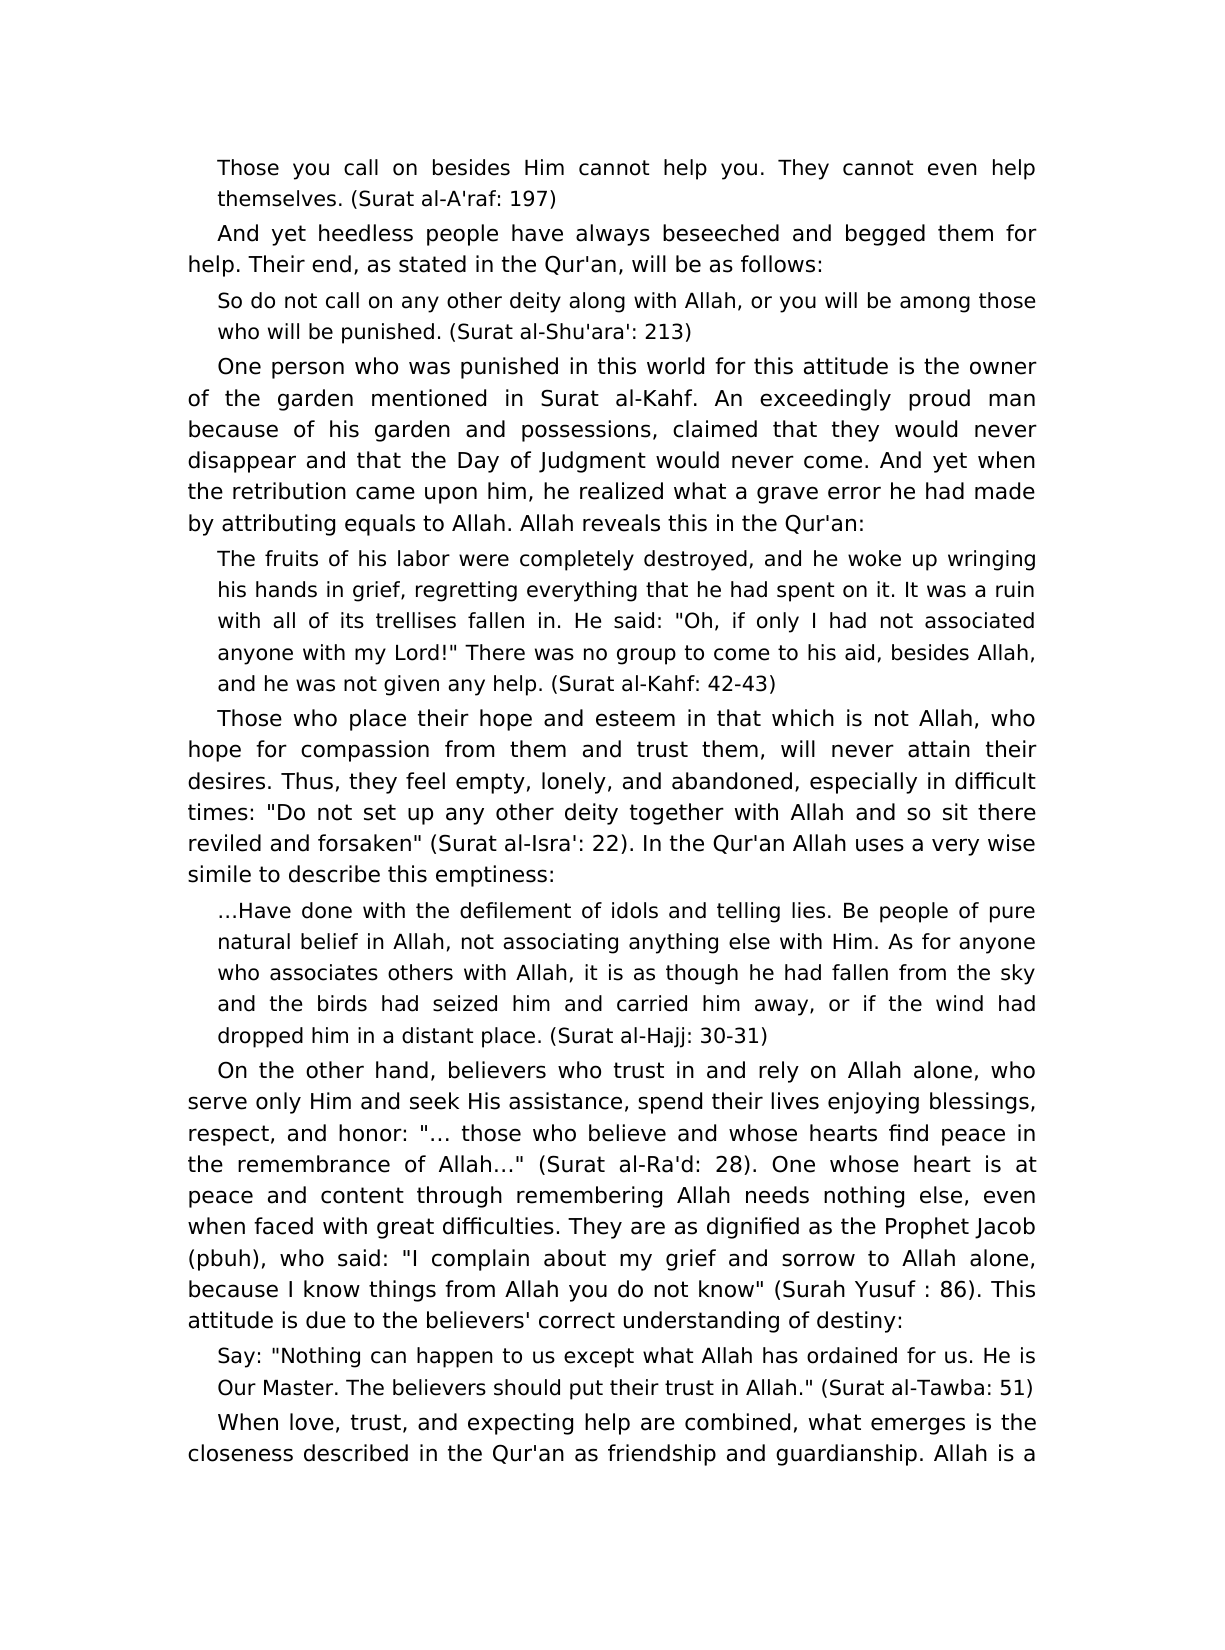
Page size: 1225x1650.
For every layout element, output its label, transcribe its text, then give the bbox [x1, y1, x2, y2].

text The fruits of his labor were completely destroyed, and he woke up wringing his hands in grief, regretting everything that he had spent on it. It was a ruin with all of its trellises fallen in. He said: "Oh, if only I had not associated anyone with my Lord!" There was no group to come to his aid, besides Allah, and he was not given any help. (Surat al-Kahf: 42-43) [217, 541, 1037, 697]
text Say: "Nothing can happen to us except what Allah has ordained for us. He is Our Master. The believers should put their trust in Allah." (Surat al-Tawba: 51) [217, 1339, 1037, 1401]
text …Have done with the defilement of idols and telling lies. Be people of pure natural belief in Allah, not associating anything else with Him. As for anyone who associates others with Allah, it is as though he had fallen from the sky and the birds had seized him and carried him away, or if the wind had dropped him in a distant place. (Surat al-Hajj: 30-31) [217, 893, 1037, 1049]
text When love, trust, and expecting help are combined, what emerges is the closeness described in the Qur'an as friendship and guardianship. Allah is a [187, 1405, 1037, 1468]
text Those who place their hope and esteem in that which is not Allah, who hope for compassion from them and trust them, will never attain their desires. Thus, they feel empty, lonely, and abandoned, especially in difficult times: "Do not set up any other deity together with Allah and so sit there reviled and forsaken" (Surat al-Isra': 22). In the Qur'an Allah uses a very wise simile to describe this emptiness: [187, 702, 1037, 889]
text One person who was punished in this world for this attitude is the owner of the garden mentioned in Surat al-Kahf. An exceedingly proud man because of his garden and possessions, claimed that they would never disappear and that the Day of Judgment would never come. And yet when the retribution came upon him, he realized what a grave error he had made by attributing equals to Allah. Allah reveals this in the Qur'an: [187, 350, 1037, 537]
text So do not call on any other deity along with Allah, or you will be among those who will be punished. (Surat al-Shu'ara': 213) [217, 283, 1037, 346]
text And yet heedless people have always beseeched and begged them for help. Their end, as stated in the Qur'an, will be as follows: [187, 217, 1037, 279]
text On the other hand, believers who trust in and rely on Allah alone, who serve only Him and seek His assistance, spend their lives enjoying blessings, respect, and honor: "… those who believe and whose hearts find peace in the remembrance of Allah…" (Surat al-Ra'd: 28). One whose heart is at peace and content through remembering Allah needs nothing else, even when faced with great difficulties. They are as dignified as the Prophet Jacob (pbuh), who said: "I complain about my grief and sorrow to Allah alone, because I know things from Allah you do not know" (Surah Yusuf : 86). This attitude is due to the believers' correct understanding of destiny: [187, 1053, 1037, 1335]
text Those you call on besides Him cannot help you. They cannot even help themselves. (Surat al-A'raf: 197) [217, 150, 1037, 212]
